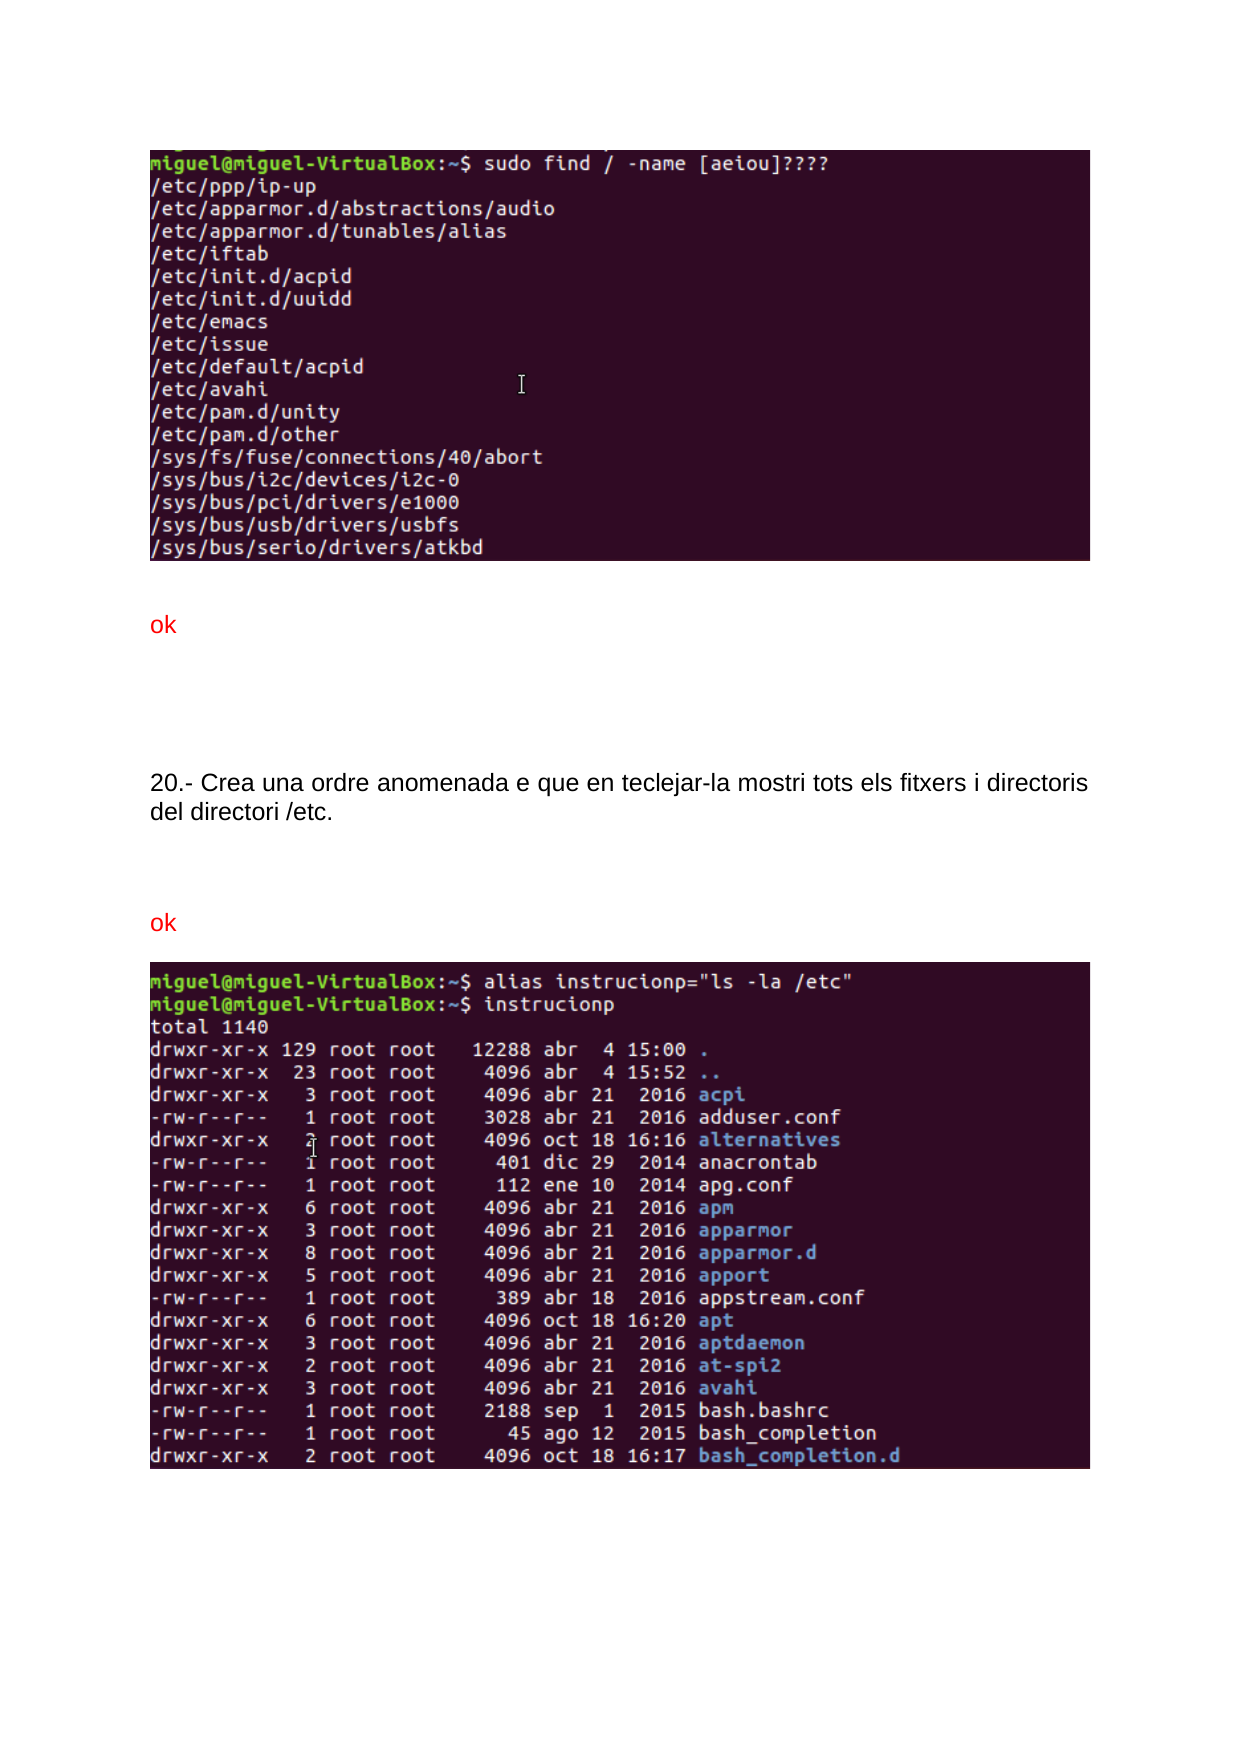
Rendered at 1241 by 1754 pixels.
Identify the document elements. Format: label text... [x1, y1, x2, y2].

text ok [150, 610, 1090, 639]
text ok [150, 908, 1090, 937]
text 20.- Crea una ordre anomenada e que en teclejar-la mostri tots els fitxers i directoris del directori /etc. [150, 768, 1090, 825]
